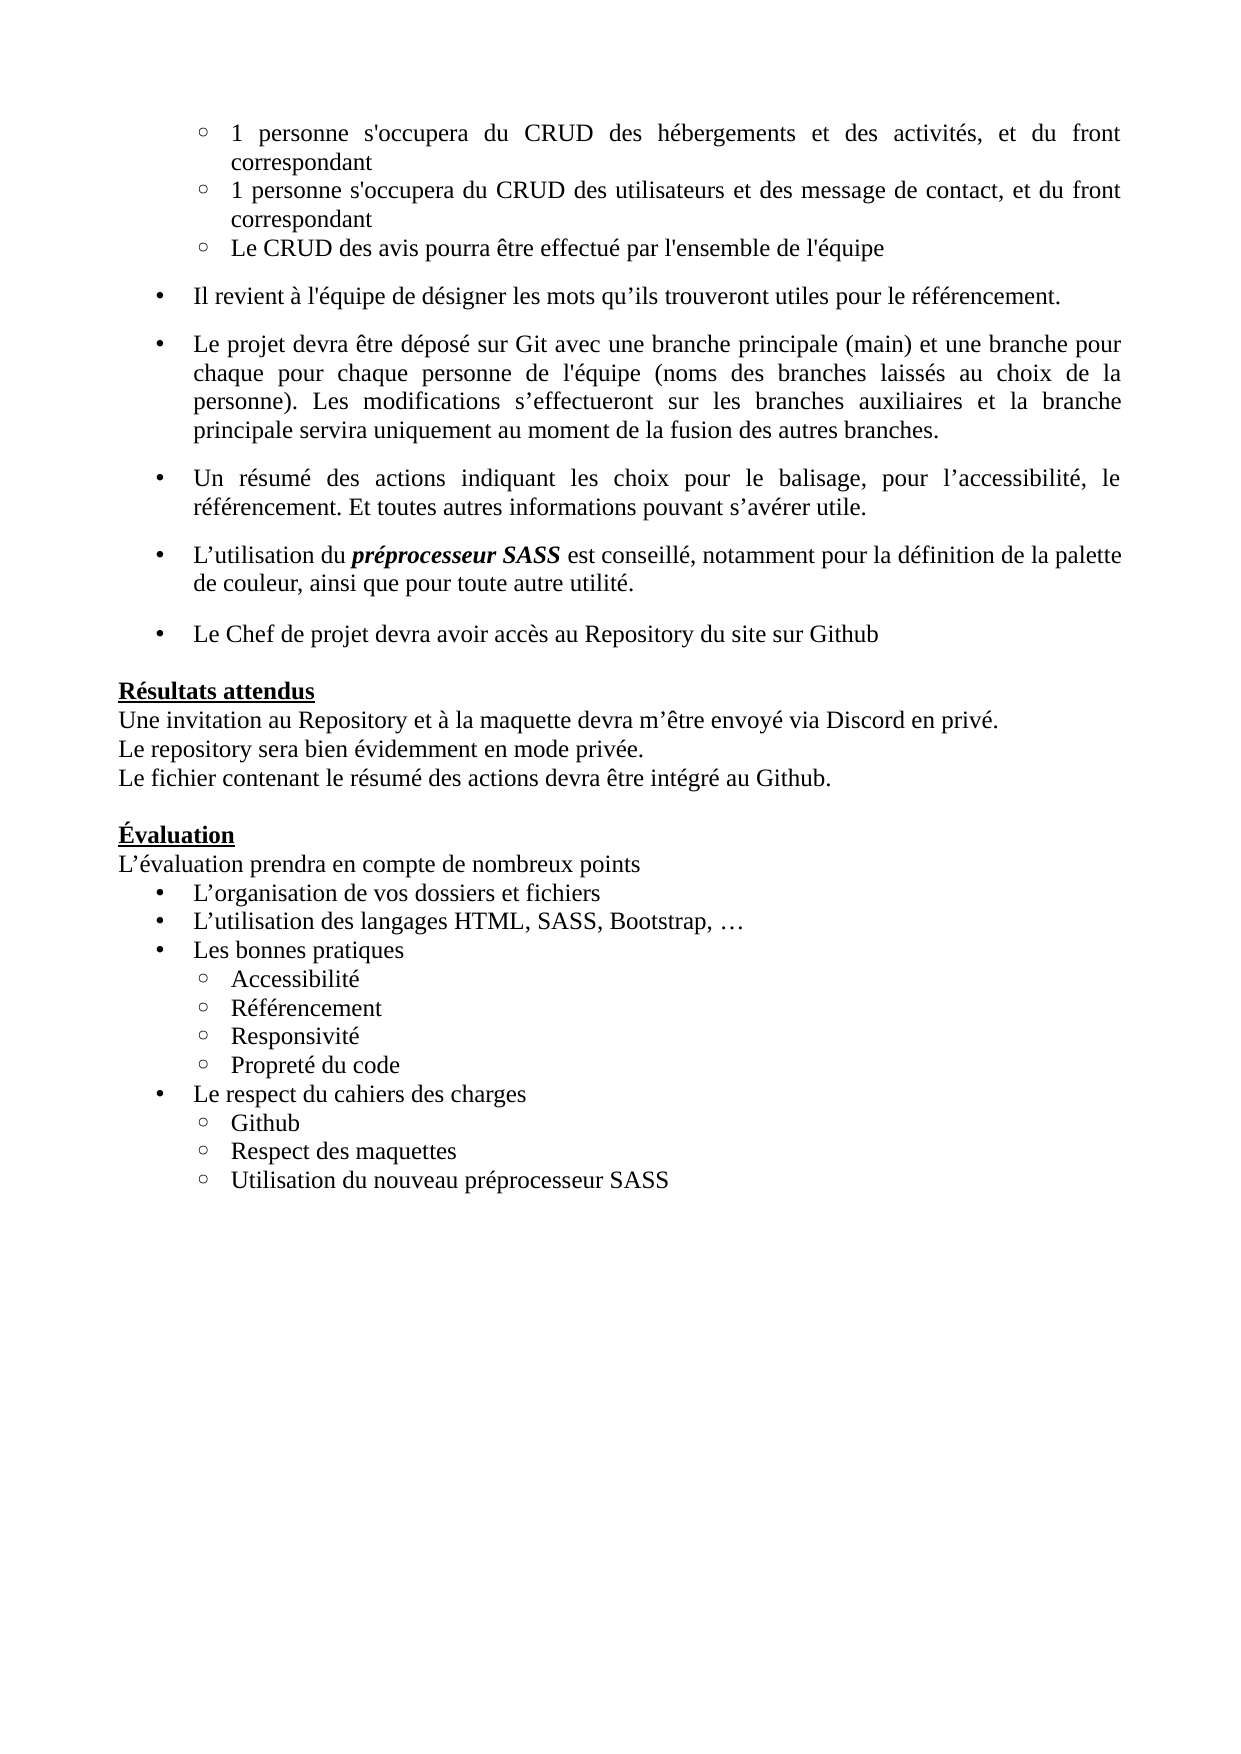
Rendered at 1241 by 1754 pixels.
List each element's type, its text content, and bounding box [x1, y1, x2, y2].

list Responsivité [193, 1021, 1122, 1050]
list Github [193, 1108, 1122, 1136]
list L’utilisation des langages HTML, SASS, Bootstrap, … [156, 906, 1122, 935]
list Un résumé des actions indiquant les choix pour le balisage, pour l’accessibilité, le référencement. Et toutes autres informations pouvant s’avérer utile. [156, 463, 1122, 521]
list Utilisation du nouveau préprocesseur SASS [193, 1165, 1122, 1194]
list Référencement [193, 993, 1122, 1021]
text Le repository sera bien évidemment en mode privée. [118, 734, 1122, 763]
list Propreté du code [193, 1050, 1122, 1079]
list Accessibilité [193, 964, 1122, 993]
text Évaluation [118, 820, 1122, 849]
list Le Chef de projet devra avoir accès au Repository du site sur Github [156, 619, 1122, 648]
list Il revient à l'équipe de désigner les mots qu’ils trouveront utiles pour le référencement. [156, 281, 1122, 310]
list Les bonnes pratiques [156, 935, 1122, 964]
list Le projet devra être déposé sur Git avec une branche principale (main) et une branche pour chaque pour chaque personne de l'équipe (noms des branches laissés au choix de la personne). Les modifications s’effectueront sur les branches auxiliaires et la branche principale servira uniquement au moment de la fusion des autres branches. [156, 329, 1122, 444]
text Le fichier contenant le résumé des actions devra être intégré au Github. [118, 763, 1122, 791]
list Respect des maquettes [193, 1136, 1122, 1165]
text Résultats attendus [118, 676, 1122, 705]
list 1 personne s'occupera du CRUD des hébergements et des activités, et du front correspondant [193, 118, 1122, 176]
list L’utilisation du préprocesseur SASS est conseillé, notamment pour la définition de la palette de couleur, ainsi que pour toute autre utilité. [156, 540, 1122, 597]
text L’évaluation prendra en compte de nombreux points [118, 849, 1122, 878]
list 1 personne s'occupera du CRUD des utilisateurs et des message de contact, et du front correspondant [193, 176, 1122, 233]
list Le CRUD des avis pourra être effectué par l'ensemble de l'équipe [193, 233, 1122, 262]
text Une invitation au Repository et à la maquette devra m’être envoyé via Discord en privé. [118, 705, 1122, 734]
list Le respect du cahiers des charges [156, 1079, 1122, 1108]
list L’organisation de vos dossiers et fichiers [156, 878, 1122, 906]
